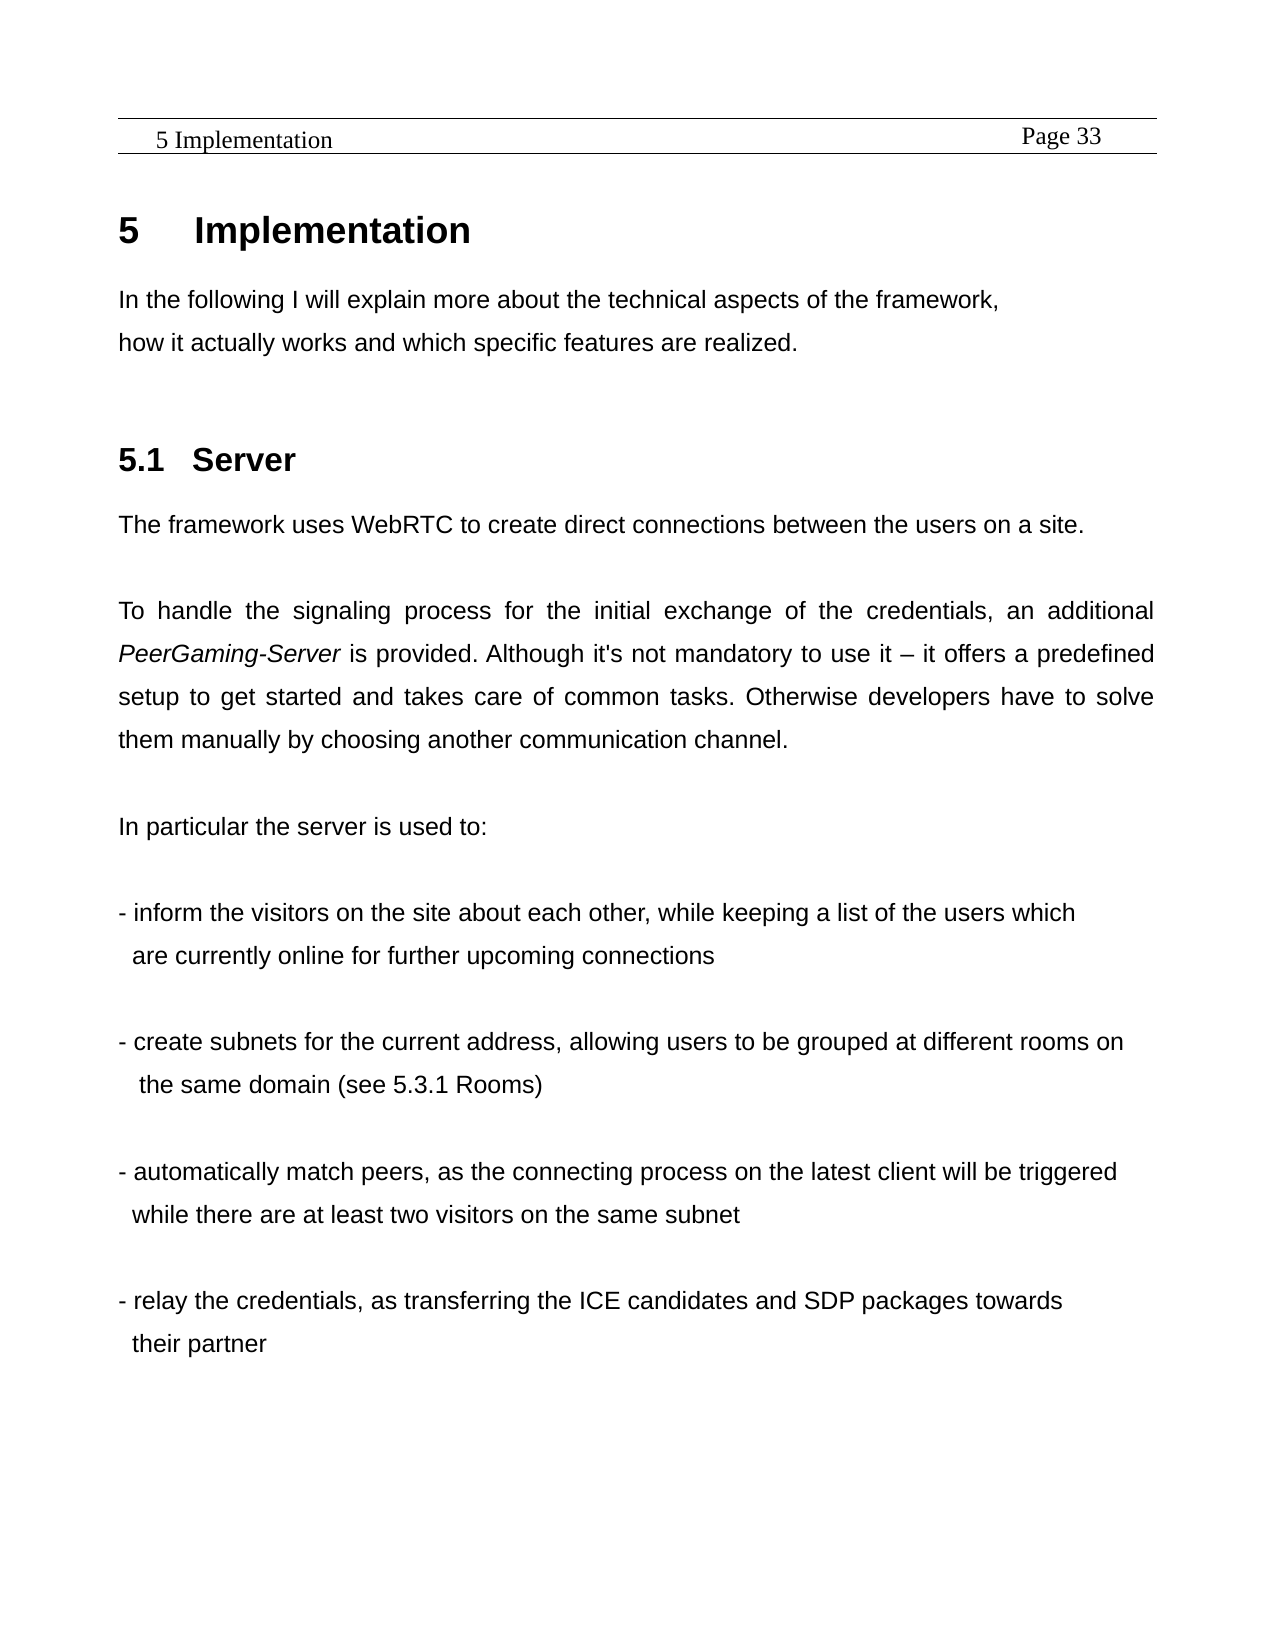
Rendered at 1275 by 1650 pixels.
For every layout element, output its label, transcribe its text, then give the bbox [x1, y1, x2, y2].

text In particular the server is used to: [118, 812, 1157, 840]
text The framework uses WebRTC to create direct connections between the users on a site. [118, 510, 1157, 538]
text while there are at least two visitors on the same subnet [118, 1200, 1157, 1228]
subtitle 5 Implementation [118, 208, 1157, 251]
text the same domain (see 5.3.1 Rooms) [118, 1070, 1157, 1099]
text - automatically match peers, as the connecting process on the latest client will be triggered [118, 1157, 1157, 1185]
text - create subnets for the current address, allowing users to be grouped at different rooms on [118, 1027, 1157, 1056]
subtitle 5.1 Server [118, 440, 1157, 478]
text - relay the credentials, as transferring the ICE candidates and SDP packages towards [118, 1286, 1157, 1315]
text how it actually works and which specific features are realized. [118, 328, 1157, 357]
text their partner [118, 1329, 1157, 1358]
text - inform the visitors on the site about each other, while keeping a list of the users which [118, 898, 1157, 927]
text are currently online for further upcoming connections [118, 941, 1157, 970]
text In the following I will explain more about the technical aspects of the framework, [118, 285, 1157, 314]
text To handle the signaling process for the initial exchange of the credentials, an additional PeerGaming-Server is provided. Although it's not mandatory to use it – it offers a predefined setup to get started and takes care of common tasks. Otherwise developers have to solve them manually by choosing another communication channel. [118, 596, 1157, 754]
